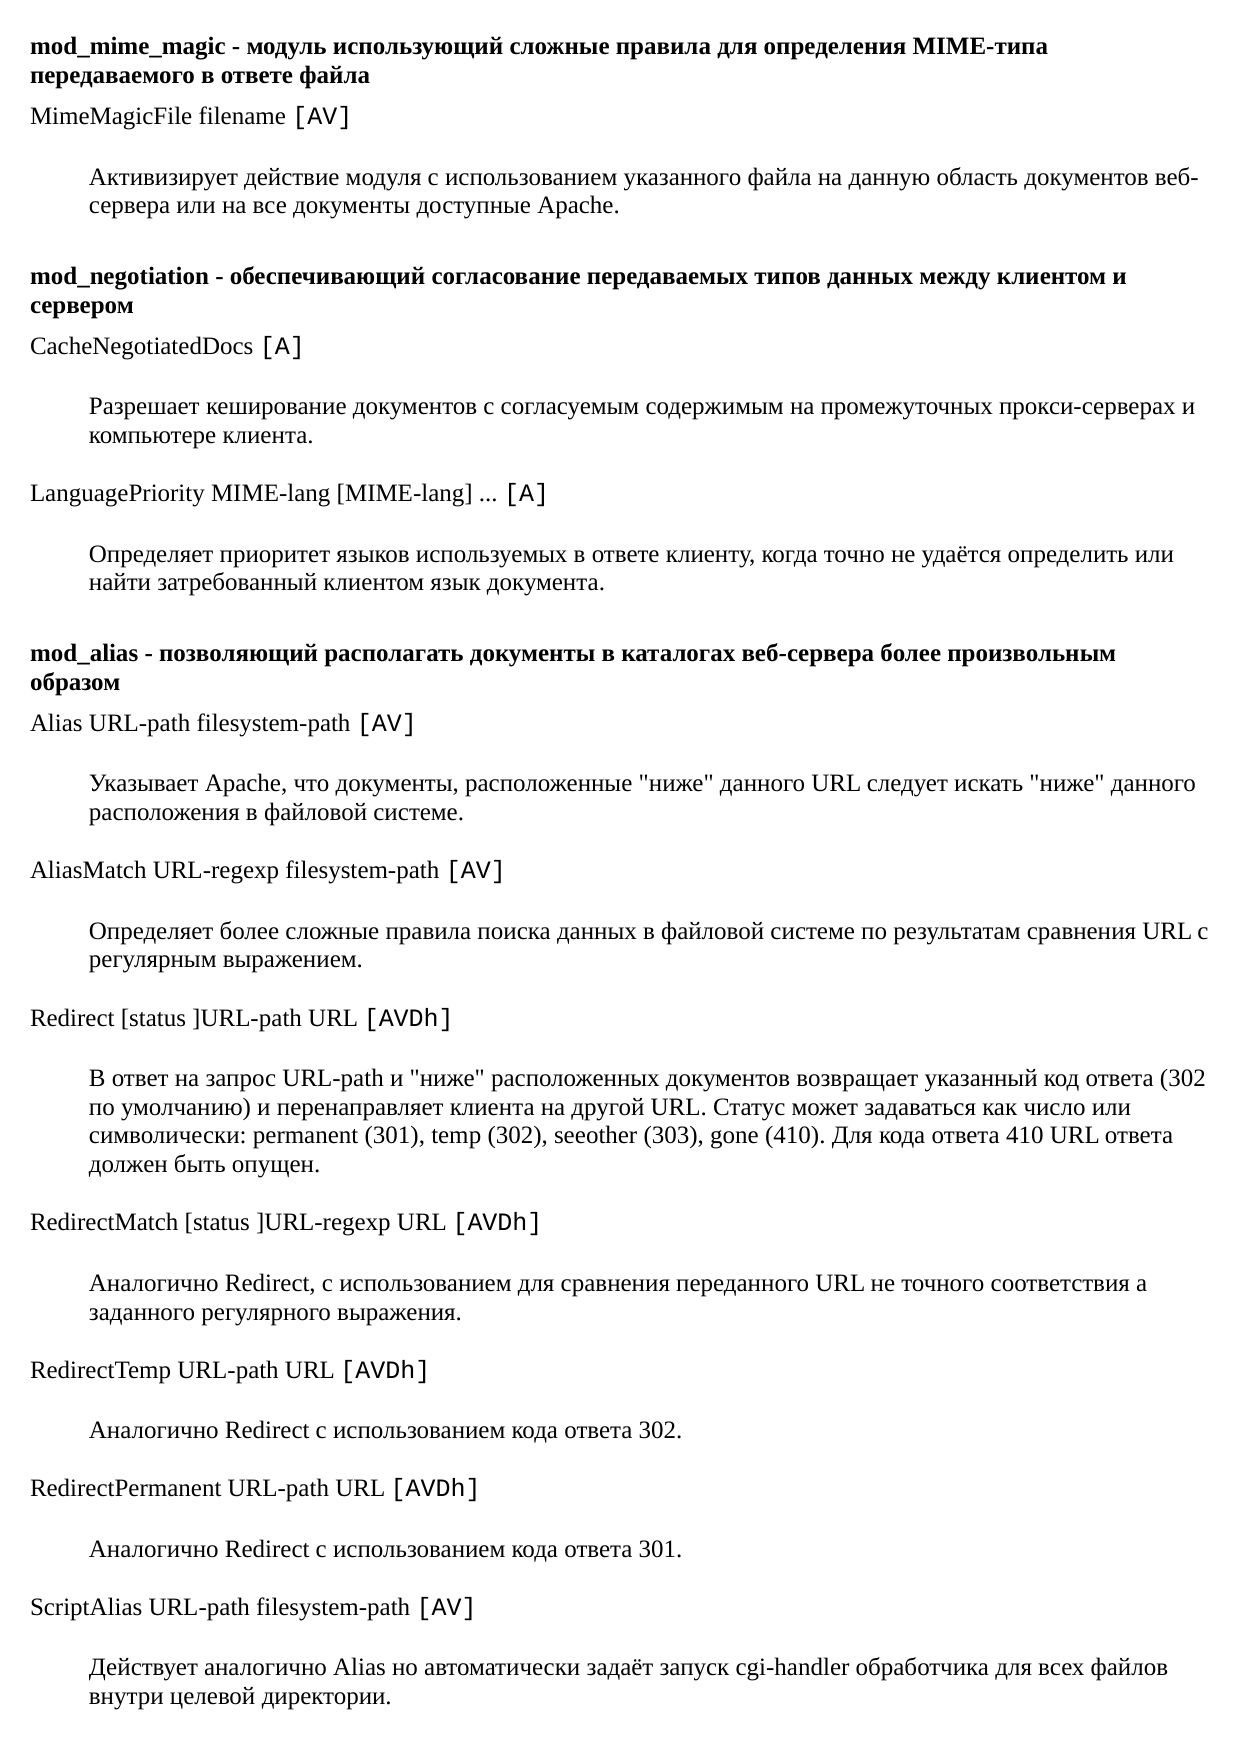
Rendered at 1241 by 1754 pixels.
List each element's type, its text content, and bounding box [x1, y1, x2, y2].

subtitle RedirectPermanent URL-path URL [AVDh] [30, 1473, 1211, 1504]
subtitle ScriptAlias URL-path filesystem-path [AV] [30, 1592, 1211, 1623]
list Указывает Apache, что документы, расположенные "ниже" данного URL следует искать "ниже" данного расположения в файловой системе. [89, 768, 1211, 826]
subtitle mod_negotiation - обеспечивающий согласование передаваемых типов данных между клиентом и сервером [30, 261, 1211, 318]
list Разрешает кеширование документов с согласуемым содержимым на промежуточных прокси-серверах и компьютере клиента. [89, 391, 1211, 449]
list Аналогично Redirect с использованием кода ответа 301. [89, 1534, 1211, 1562]
subtitle LanguagePriority MIME-lang [MIME-lang] ... [A] [30, 478, 1211, 509]
list Активизирует действие модуля с использованием указанного файла на данную область документов веб-сервера или на все документы доступные Apache. [89, 162, 1211, 219]
list Определяет приоритет языков используемых в ответе клиенту, когда точно не удаётся определить или найти затребованный клиентом язык документа. [89, 539, 1211, 596]
list Действует аналогично Alias но автоматически задаёт запуск cgi-handler обработчика для всех файлов внутри целевой директории. [89, 1652, 1211, 1710]
subtitle AliasMatch URL-regexp filesystem-path [AV] [30, 855, 1211, 886]
subtitle RedirectTemp URL-path URL [AVDh] [30, 1355, 1211, 1386]
subtitle CacheNegotiatedDocs [A] [30, 331, 1211, 362]
subtitle RedirectMatch [status ]URL-regexp URL [AVDh] [30, 1207, 1211, 1238]
subtitle Redirect [status ]URL-path URL [AVDh] [30, 1003, 1211, 1033]
list Определяет более сложные правила поиска данных в файловой системе по результатам сравнения URL с регулярным выражением. [89, 916, 1211, 973]
subtitle mod_alias - позволяющий располагать документы в каталогах веб-сервера более произвольным образом [30, 638, 1211, 696]
subtitle MimeMagicFile filename [AV] [30, 101, 1211, 132]
list Аналогично Redirect с использованием кода ответа 302. [89, 1415, 1211, 1444]
list В ответ на запрос URL-path и "ниже" расположенных документов возвращает указанный код ответа (302 по умолчанию) и перенаправляет клиента на другой URL. Статус может задаваться как число или символически: permanent (301), temp (302), seeother (303), gone (410). Для кода ответа 410 URL ответа должен быть опущен. [89, 1063, 1211, 1178]
subtitle mod_mime_magic - модуль использующий сложные правила для определения MIME-типа передаваемого в ответе файла [30, 31, 1211, 89]
list Аналогично Redirect, с использованием для сравнения переданного URL не точного соответствия а заданного регулярного выражения. [89, 1268, 1211, 1325]
subtitle Alias URL-path filesystem-path [AV] [30, 708, 1211, 739]
